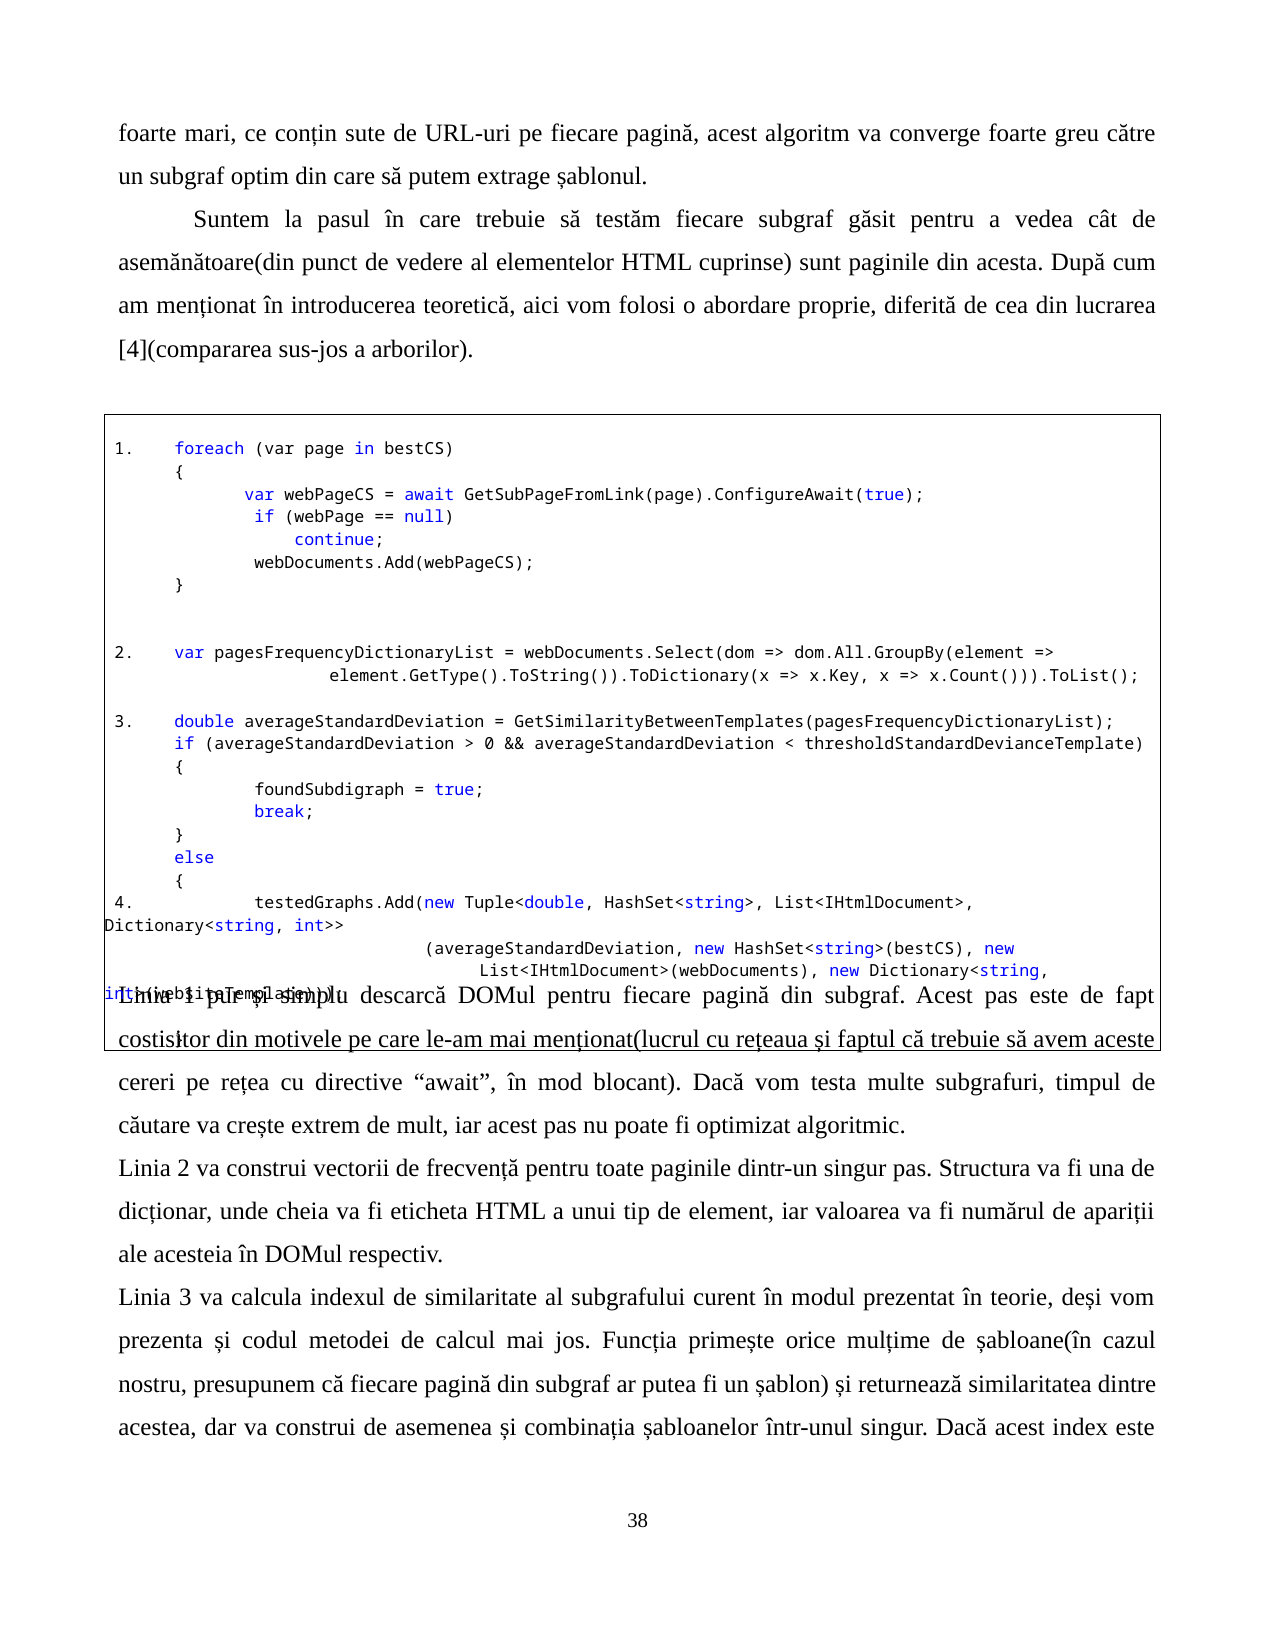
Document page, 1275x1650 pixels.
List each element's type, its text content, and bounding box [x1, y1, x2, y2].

subtitle Suntem la pasul în care trebuie să testăm fiecare subgraf găsit pentru a vedea cât de asemănătoare(din punct de vedere al elementelor HTML cuprinse) sunt paginile din acesta. După cum am menționat în introducerea teoretică, aici vom folosi o abordare proprie, diferită de cea din lucrarea [4](compararea sus-jos a arborilor). [118, 204, 1157, 362]
subtitle Linia 1 pur și simplu descarcă DOMul pentru fiecare pagină din subgraf. Acest pas este de fapt costisitor din motivele pe care le-am mai menționat(lucrul cu rețeaua și faptul că trebuie să avem aceste cereri pe rețea cu directive “await”, în mod blocant). Dacă vom testa multe subgrafuri, timpul de căutare va crește extrem de mult, iar acest pas nu poate fi optimizat algoritmic. [118, 981, 1157, 1050]
subtitle Linia 2 va construi vectorii de frecvență pentru toate paginile dintr-un singur pas. Structura va fi una de dicționar, unde cheia va fi eticheta HTML a unui tip de element, iar valoarea va fi numărul de apariții ale acesteia în DOMul respectiv. [118, 1153, 1157, 1268]
subtitle Linia 3 va calcula indexul de similaritate al subgrafului curent în modul prezentat în teorie, deși vom prezenta și codul metodei de calcul mai jos. Funcția primește orice mulțime de șabloane(în cazul nostru, presupunem că fiecare pagină din subgraf ar putea fi un șablon) și returnează similaritatea dintre acestea, dar va construi de asemenea și combinația șabloanelor într-unul singur. Dacă acest index este [118, 1282, 1157, 1441]
subtitle foarte mari, ce conțin sute de URL-uri pe fiecare pagină, acest algoritm va converge foarte greu către un subgraf optim din care să putem extrage șablonul. [118, 118, 1157, 190]
subtitle Linia 1 pur și simplu descarcă DOMul pentru fiecare pagină din subgraf. Acest pas este de fapt costisitor din motivele pe care le-am mai menționat(lucrul cu rețeaua și faptul că trebuie să avem aceste cereri pe rețea cu directive “await”, în mod blocant). Dacă vom testa multe subgrafuri, timpul de căutare va crește extrem de mult, iar acest pas nu poate fi optimizat algoritmic. [118, 1051, 1157, 1139]
